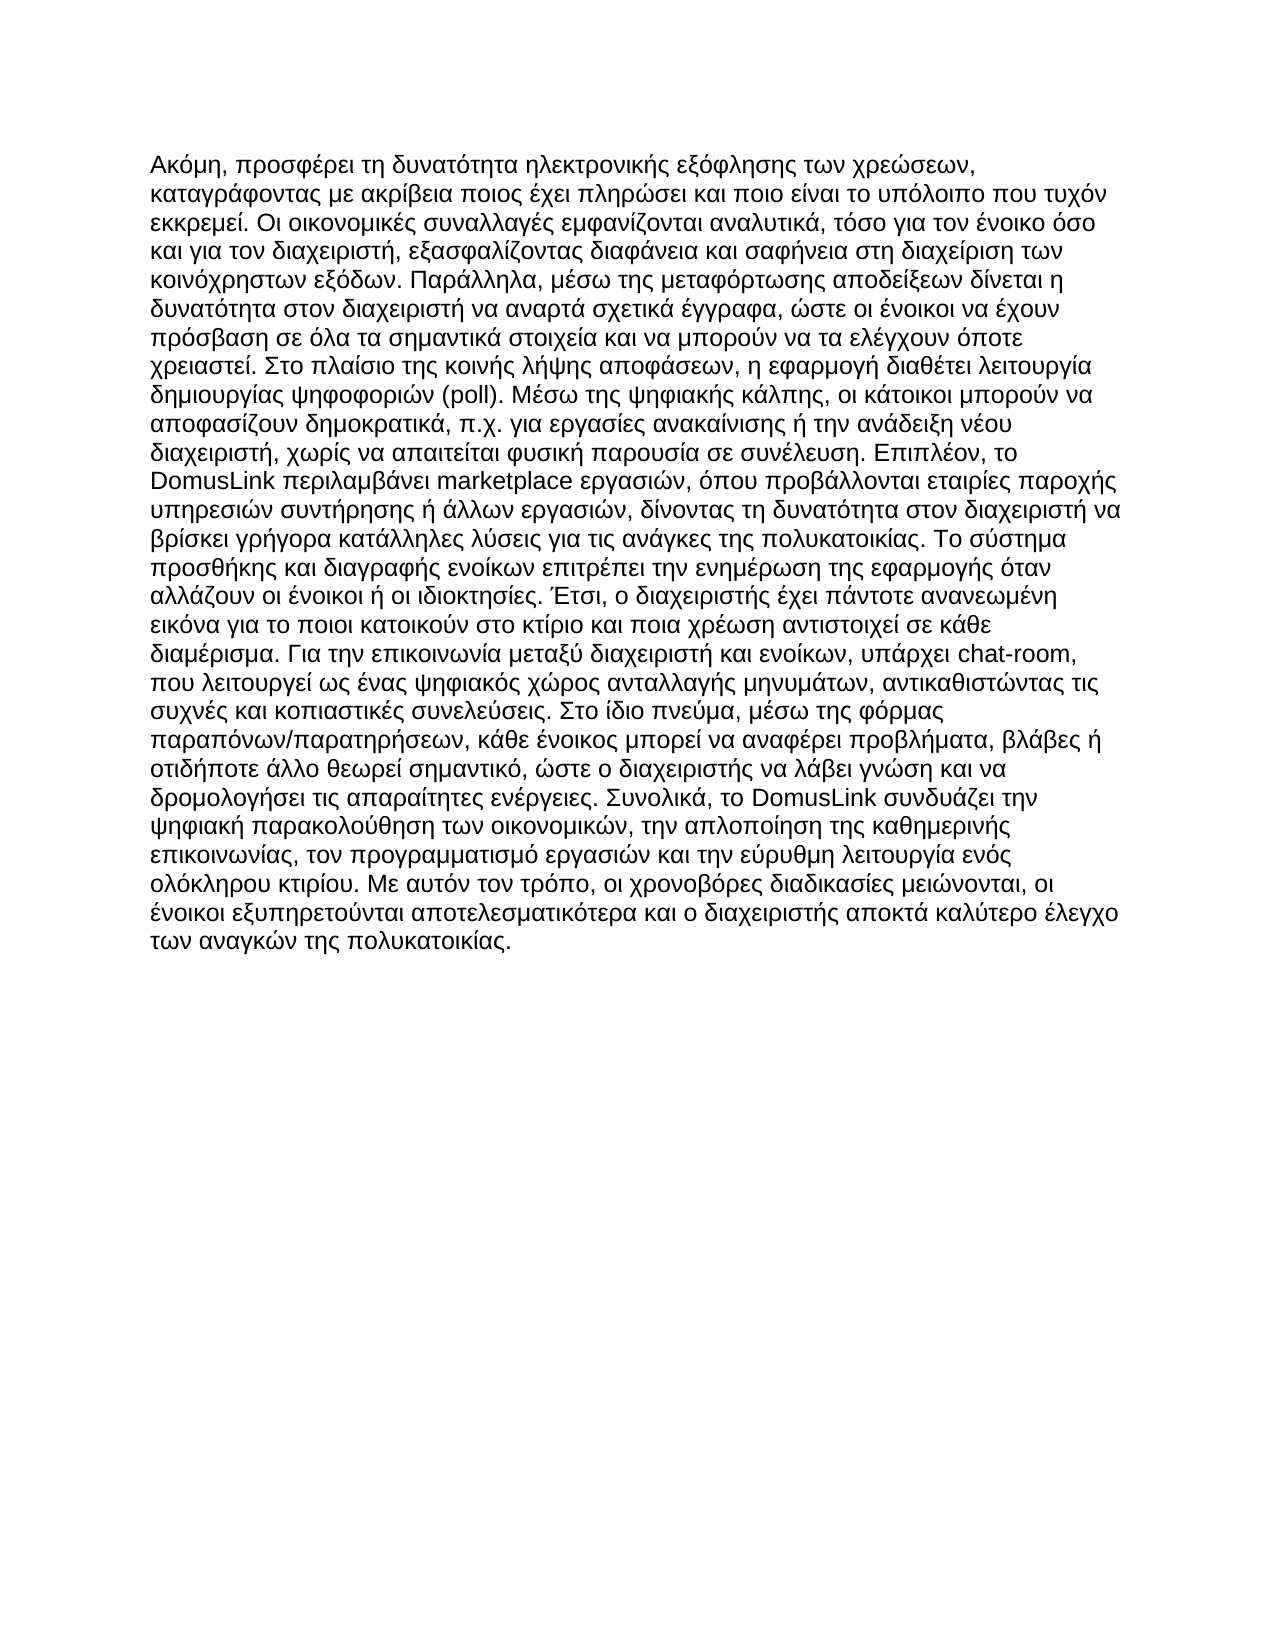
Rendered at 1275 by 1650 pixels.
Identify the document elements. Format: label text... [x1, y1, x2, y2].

text Ακόμη, προσφέρει τη δυνατότητα ηλεκτρονικής εξόφλησης των χρεώσεων, καταγράφοντας με ακρίβεια ποιος έχει πληρώσει και ποιο είναι το υπόλοιπο που τυχόν εκκρεμεί. Οι οικονομικές συναλλαγές εμφανίζονται αναλυτικά, τόσο για τον ένοικο όσο και για τον διαχειριστή, εξασφαλίζοντας διαφάνεια και σαφήνεια στη διαχείριση των κοινόχρηστων εξόδων. Παράλληλα, μέσω της μεταφόρτωσης αποδείξεων δίνεται η δυνατότητα στον διαχειριστή να αναρτά σχετικά έγγραφα, ώστε οι ένοικοι να έχουν πρόσβαση σε όλα τα σημαντικά στοιχεία και να μπορούν να τα ελέγχουν όποτε χρειαστεί. Στο πλαίσιο της κοινής λήψης αποφάσεων, η εφαρμογή διαθέτει λειτουργία δημιουργίας ψηφοφοριών (poll). Μέσω της ψηφιακής κάλπης, οι κάτοικοι μπορούν να αποφασίζουν δημοκρατικά, π.χ. για εργασίες ανακαίνισης ή την ανάδειξη νέου διαχειριστή, χωρίς να απαιτείται φυσική παρουσία σε συνέλευση. Επιπλέον, το DomusLink περιλαμβάνει marketplace εργασιών, όπου προβάλλονται εταιρίες παροχής υπηρεσιών συντήρησης ή άλλων εργασιών, δίνοντας τη δυνατότητα στον διαχειριστή να βρίσκει γρήγορα κατάλληλες λύσεις για τις ανάγκες της πολυκατοικίας. Το σύστημα προσθήκης και διαγραφής ενοίκων επιτρέπει την ενημέρωση της εφαρμογής όταν αλλάζουν οι ένοικοι ή οι ιδιοκτησίες. Έτσι, ο διαχειριστής έχει πάντοτε ανανεωμένη εικόνα για το ποιοι κατοικούν στο κτίριο και ποια χρέωση αντιστοιχεί σε κάθε διαμέρισμα. Για την επικοινωνία μεταξύ διαχειριστή και ενοίκων, υπάρχει chat-room, που λειτουργεί ως ένας ψηφιακός χώρος ανταλλαγής μηνυμάτων, αντικαθιστώντας τις συχνές και κοπιαστικές συνελεύσεις. Στο ίδιο πνεύμα, μέσω της φόρμας παραπόνων/παρατηρήσεων, κάθε ένοικος μπορεί να αναφέρει προβλήματα, βλάβες ή οτιδήποτε άλλο θεωρεί σημαντικό, ώστε ο διαχειριστής να λάβει γνώση και να δρομολογήσει τις απαραίτητες ενέργειες. Συνολικά, το DomusLink συνδυάζει την ψηφιακή παρακολούθηση των οικονομικών, την απλοποίηση της καθημερινής επικοινωνίας, τον προγραμματισμό εργασιών και την εύρυθμη λειτουργία ενός ολόκληρου κτιρίου. Με αυτόν τον τρόπο, οι χρονοβόρες διαδικασίες μειώνονται, οι ένοικοι εξυπηρετούνται αποτελεσματικότερα και ο διαχειριστής αποκτά καλύτερο έλεγχο των αναγκών της πολυκατοικίας. [150, 150, 1125, 955]
